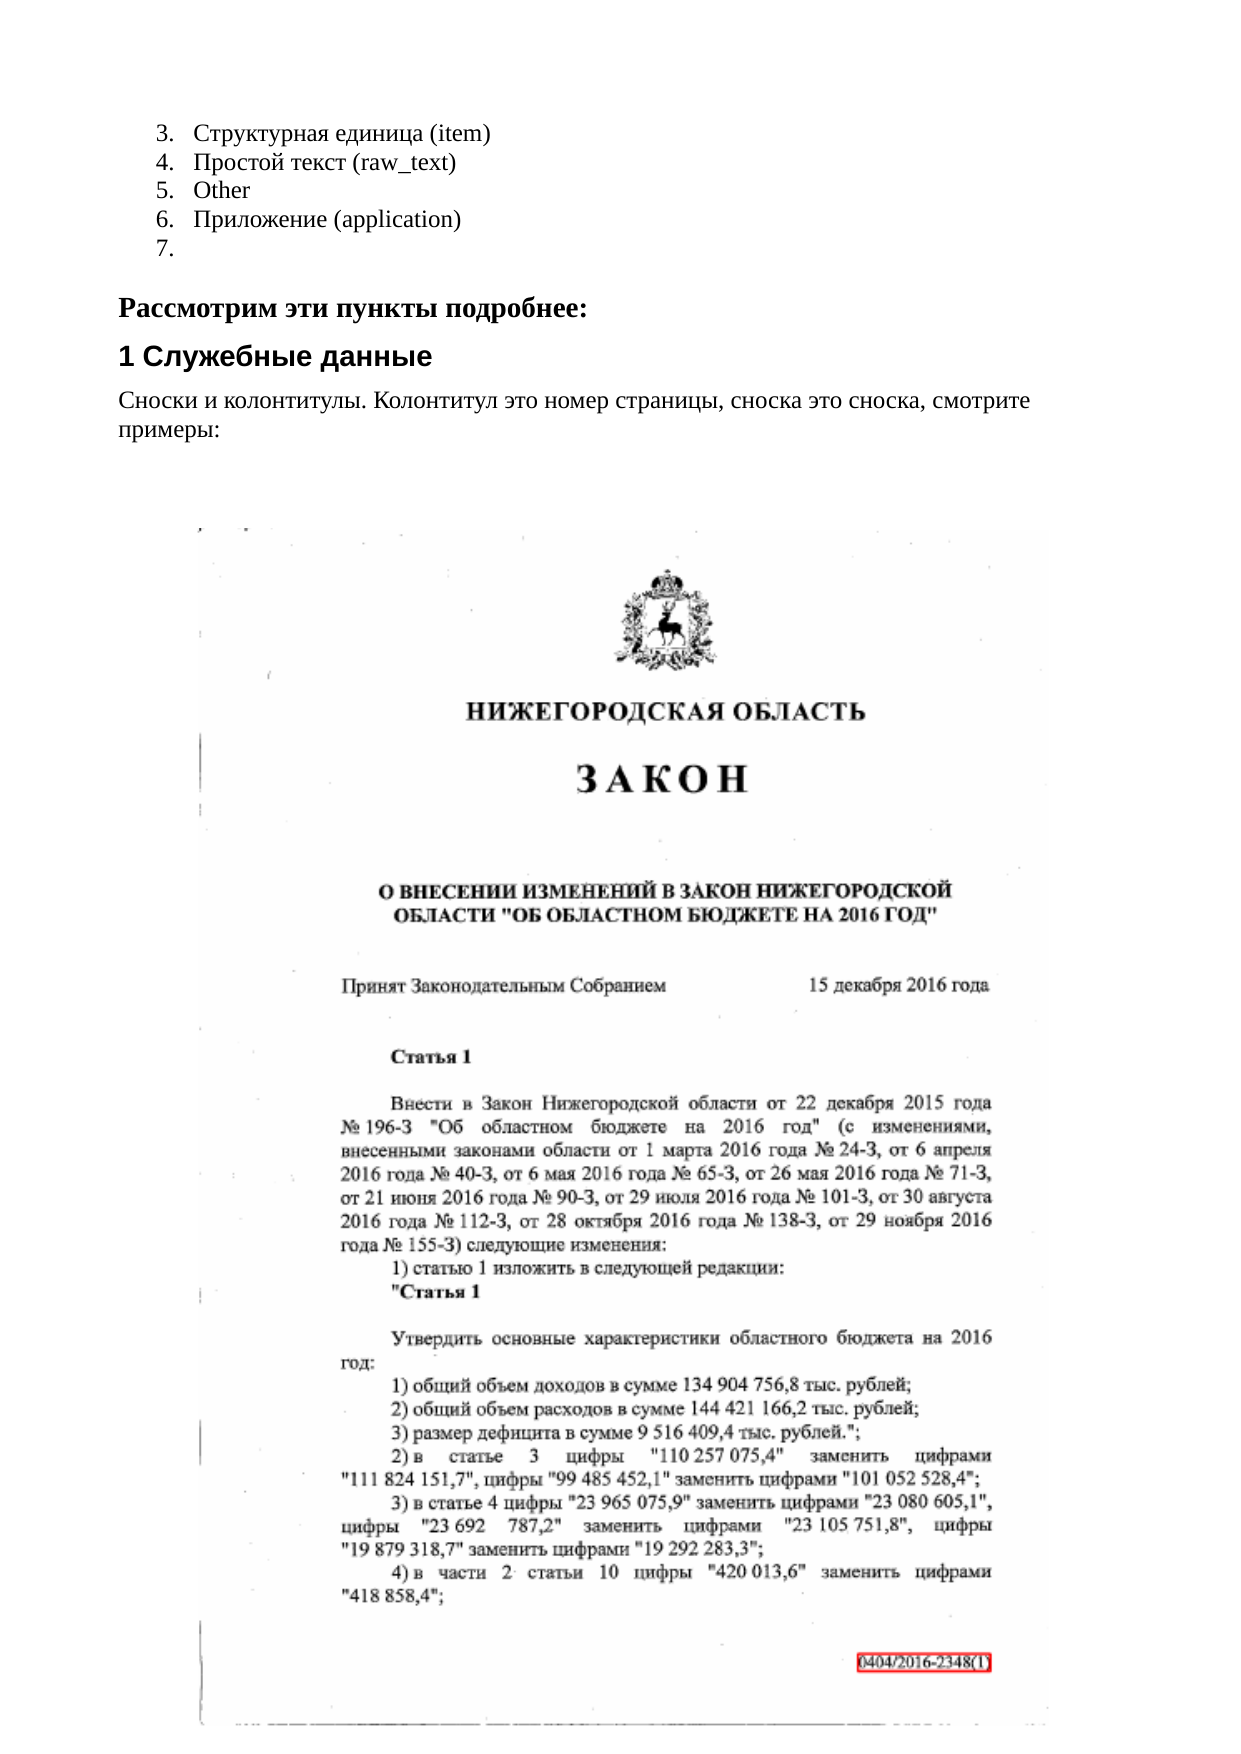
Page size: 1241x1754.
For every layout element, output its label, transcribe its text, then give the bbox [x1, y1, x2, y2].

subtitle 1 Служебные данные [118, 339, 1122, 372]
text Сноски и колонтитулы. Колонтитул это номер страницы, сноска это сноска, смотрите [118, 385, 1122, 414]
text Рассмотрим эти пункты подробнее: [118, 291, 1122, 324]
list Приложение (application) [156, 204, 1122, 233]
list Other [156, 176, 1122, 204]
list Простой текст (raw_text) [156, 147, 1122, 176]
picture [188, 528, 1052, 1729]
list Cтруктурная единица (item) [156, 118, 1122, 147]
text примеры: [118, 414, 1122, 442]
